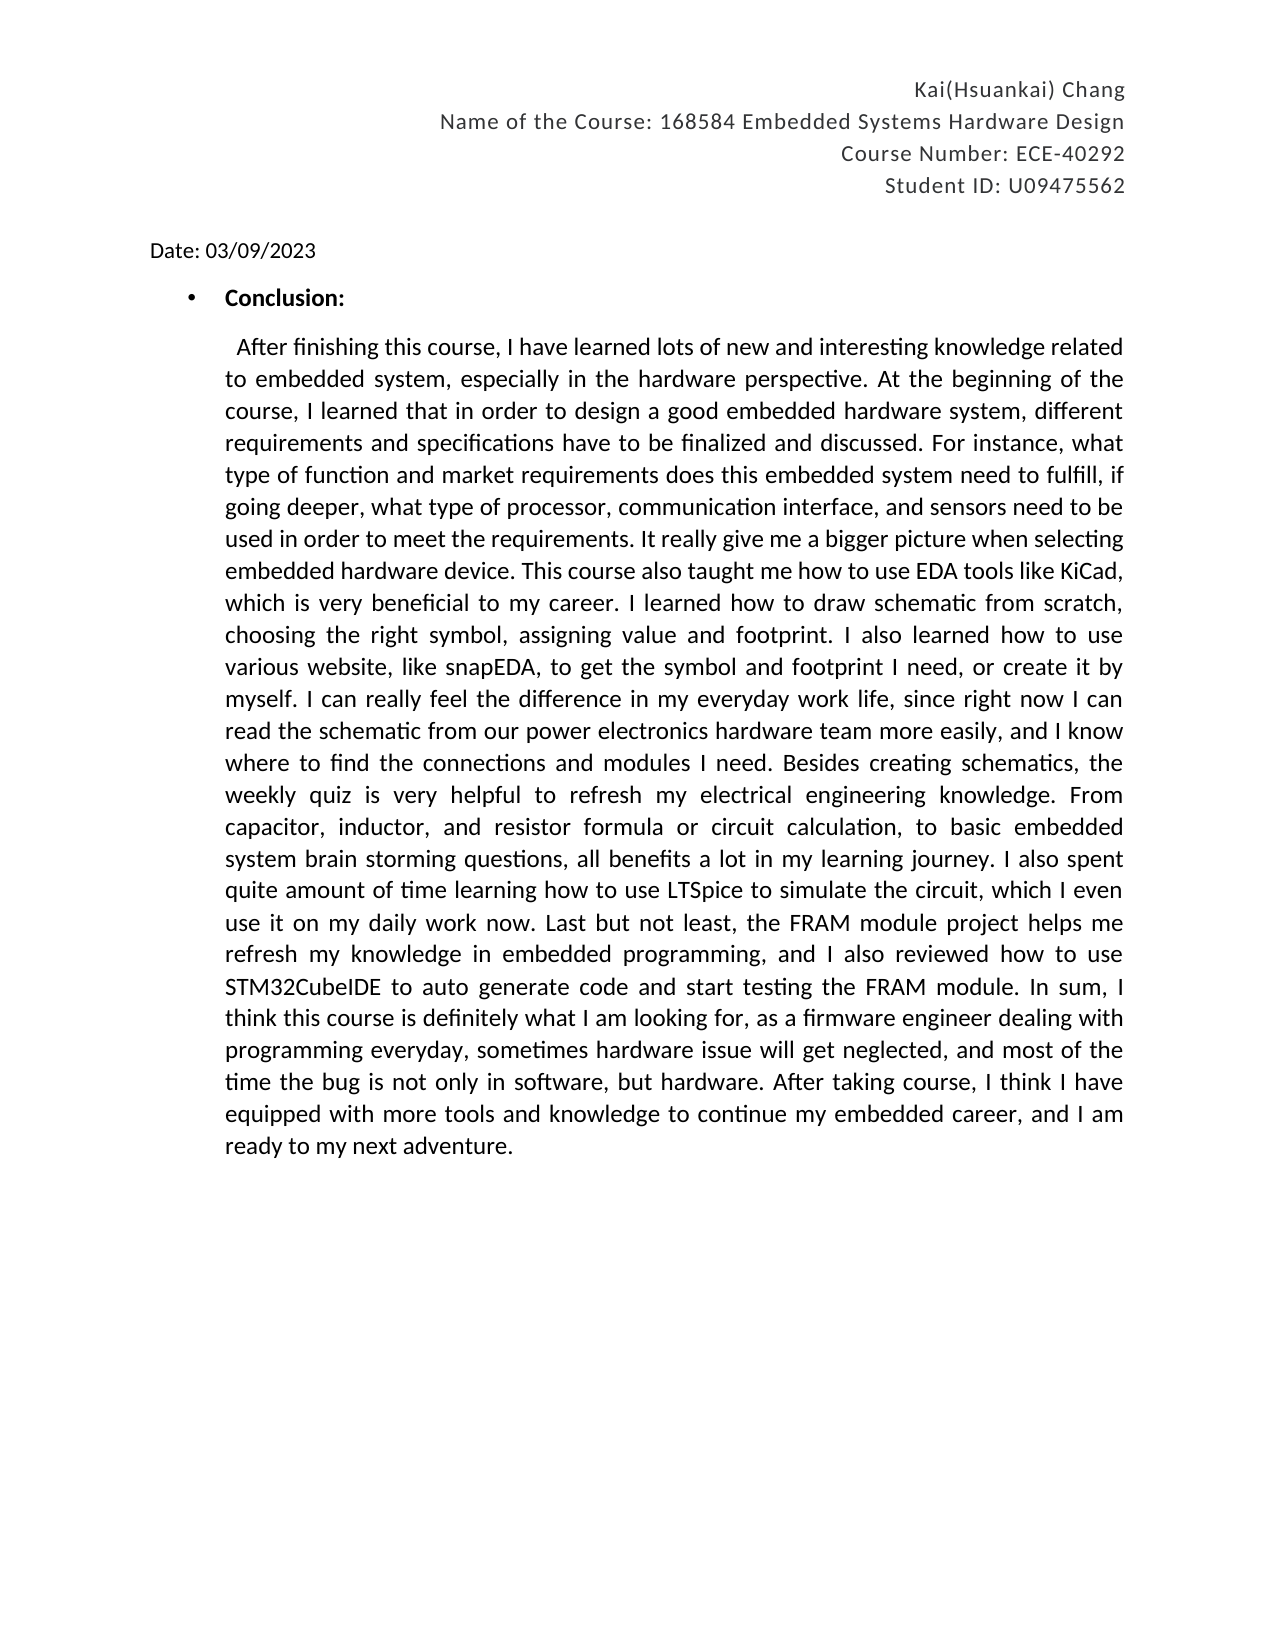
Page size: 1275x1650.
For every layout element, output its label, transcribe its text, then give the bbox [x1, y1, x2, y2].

list After finishing this course, I have learned lots of new and interesting knowledge related to embedded system, especially in the hardware perspective. At the beginning of the course, I learned that in order to design a good embedded hardware system, different requirements and specifications have to be finalized and discussed. For instance, what type of function and market requirements does this embedded system need to fulfill, if going deeper, what type of processor, communication interface, and sensors need to be used in order to meet the requirements. It really give me a bigger picture when selecting embedded hardware device. This course also taught me how to use EDA tools like KiCad, which is very beneficial to my career. I learned how to draw schematic from scratch, choosing the right symbol, assigning value and footprint. I also learned how to use various website, like snapEDA, to get the symbol and footprint I need, or create it by myself. I can really feel the difference in my everyday work life, since right now I can read the schematic from our power electronics hardware team more easily, and I know where to find the connections and modules I need. Besides creating schematics, the weekly quiz is very helpful to refresh my electrical engineering knowledge. From capacitor, inductor, and resistor formula or circuit calculation, to basic embedded system brain storming questions, all benefits a lot in my learning journey. I also spent quite amount of time learning how to use LTSpice to simulate the circuit, which I even use it on my daily work now. Last but not least, the FRAM module project helps me refresh my knowledge in embedded programming, and I also reviewed how to use STM32CubeIDE to auto generate code and start testing the FRAM module. In sum, I think this course is definitely what I am looking for, as a firmware engineer dealing with programming everyday, sometimes hardware issue will get neglected, and most of the time the bug is not only in software, but hardware. After taking course, I think I have equipped with more tools and knowledge to continue my embedded career, and I am ready to my next adventure. [187, 331, 1125, 1161]
list Conclusion: [187, 282, 1125, 313]
